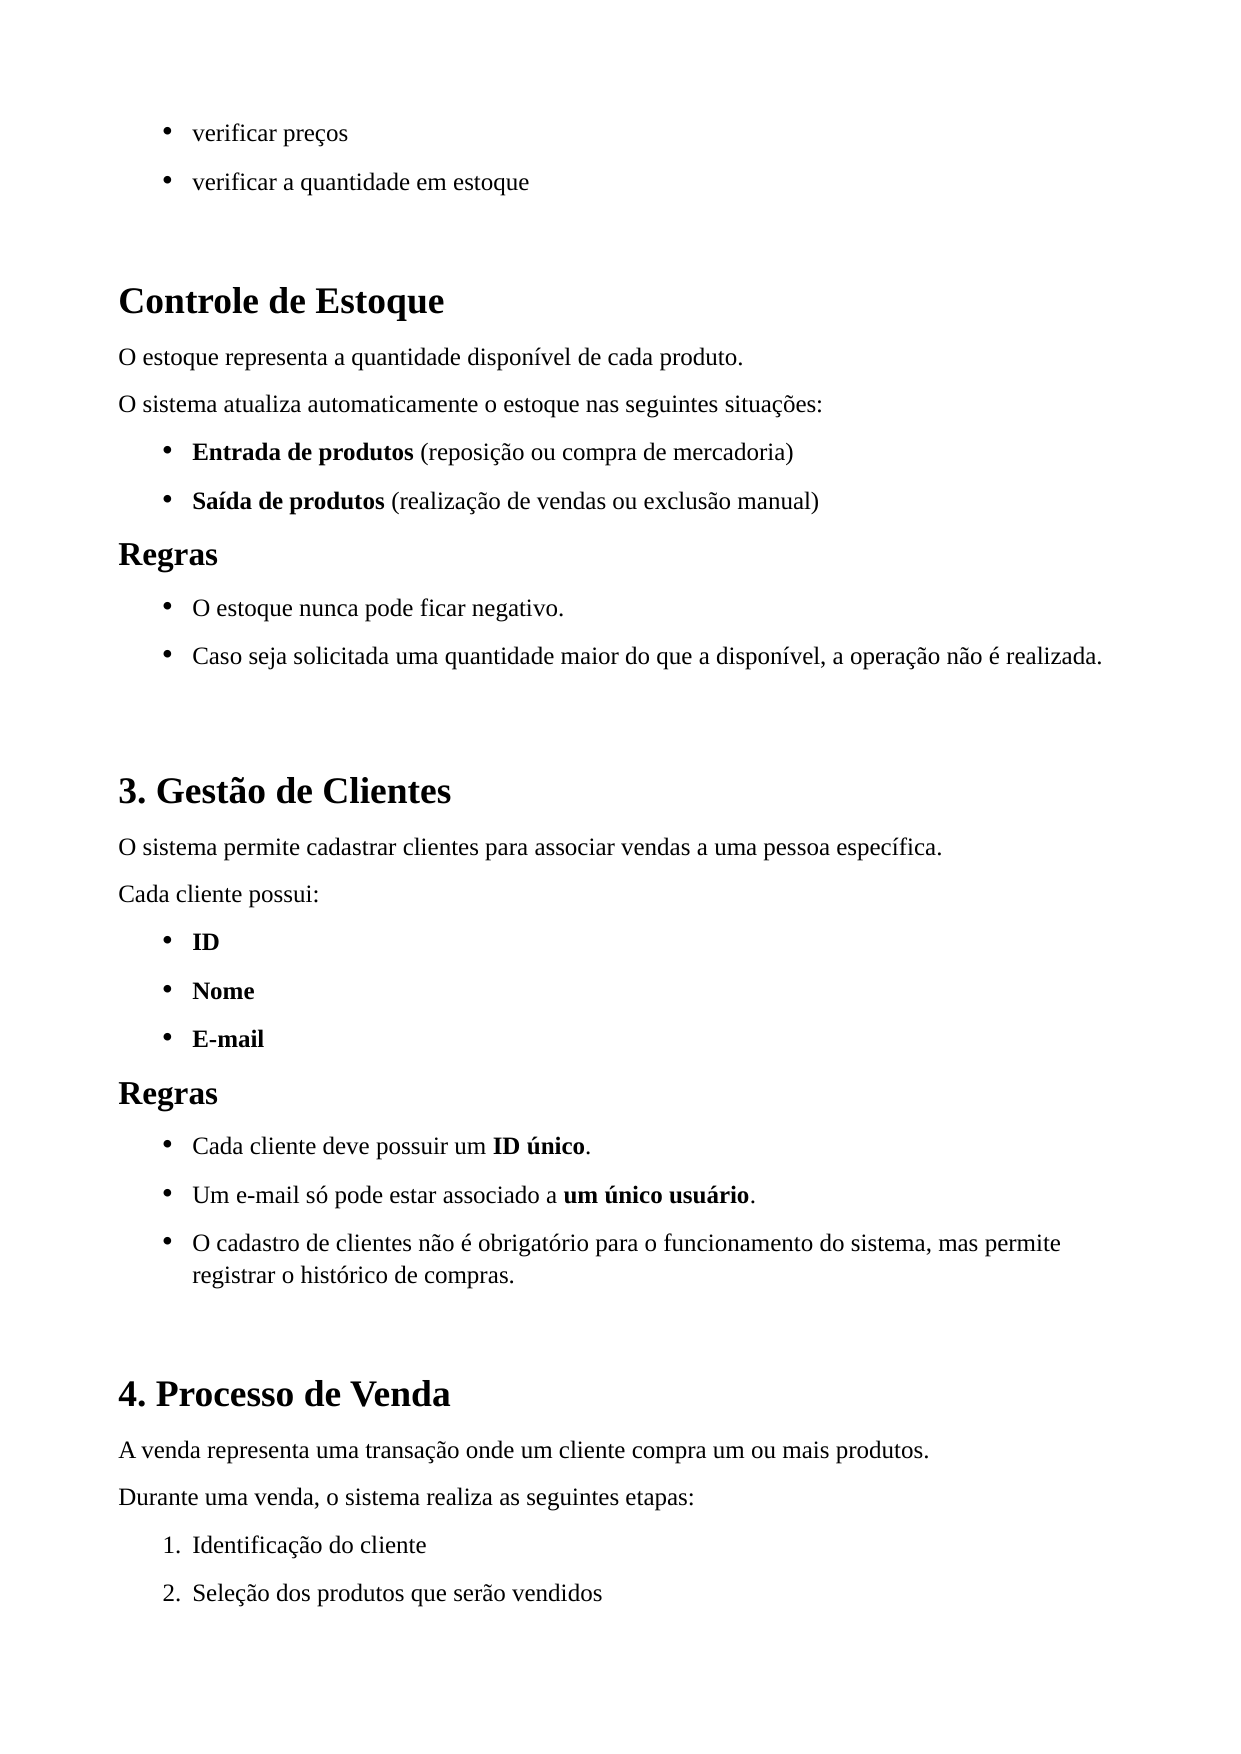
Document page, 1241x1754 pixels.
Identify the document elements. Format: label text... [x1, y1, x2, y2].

list Caso seja solicitada uma quantidade maior do que a disponível, a operação não é realizada. [162, 641, 1122, 671]
text O sistema atualiza automaticamente o estoque nas seguintes situações: [118, 389, 1122, 418]
list E-mail [162, 1024, 1122, 1054]
list Um e-mail só pode estar associado a um único usuário. [162, 1180, 1122, 1209]
list Entrada de produtos (reposição ou compra de mercadoria) [162, 437, 1122, 467]
list Nome [162, 976, 1122, 1006]
subtitle Regras [118, 534, 1122, 573]
subtitle 3. Gestão de Clientes [118, 769, 1122, 812]
list Identificação do cliente [162, 1530, 1122, 1559]
subtitle 4. Processo de Venda [118, 1371, 1122, 1414]
text Cada cliente possui: [118, 879, 1122, 908]
subtitle Controle de Estoque [118, 279, 1122, 322]
text O estoque representa a quantidade disponível de cada produto. [118, 342, 1122, 371]
list O estoque nunca pode ficar negativo. [162, 593, 1122, 622]
list O cadastro de clientes não é obrigatório para o funcionamento do sistema, mas permite registrar o histórico de compras. [162, 1228, 1122, 1289]
list verificar a quantidade em estoque [162, 167, 1122, 196]
list verificar preços [162, 118, 1122, 148]
list Seleção dos produtos que serão vendidos [162, 1578, 1122, 1607]
subtitle Regras [118, 1073, 1122, 1112]
text A venda representa uma transação onde um cliente compra um ou mais produtos. [118, 1435, 1122, 1463]
list Cada cliente deve possuir um ID único. [162, 1131, 1122, 1161]
list Saída de produtos (realização de vendas ou exclusão manual) [162, 486, 1122, 516]
text O sistema permite cadastrar clientes para associar vendas a uma pessoa específica. [118, 832, 1122, 861]
text Durante uma venda, o sistema realiza as seguintes etapas: [118, 1482, 1122, 1511]
list ID [162, 927, 1122, 957]
